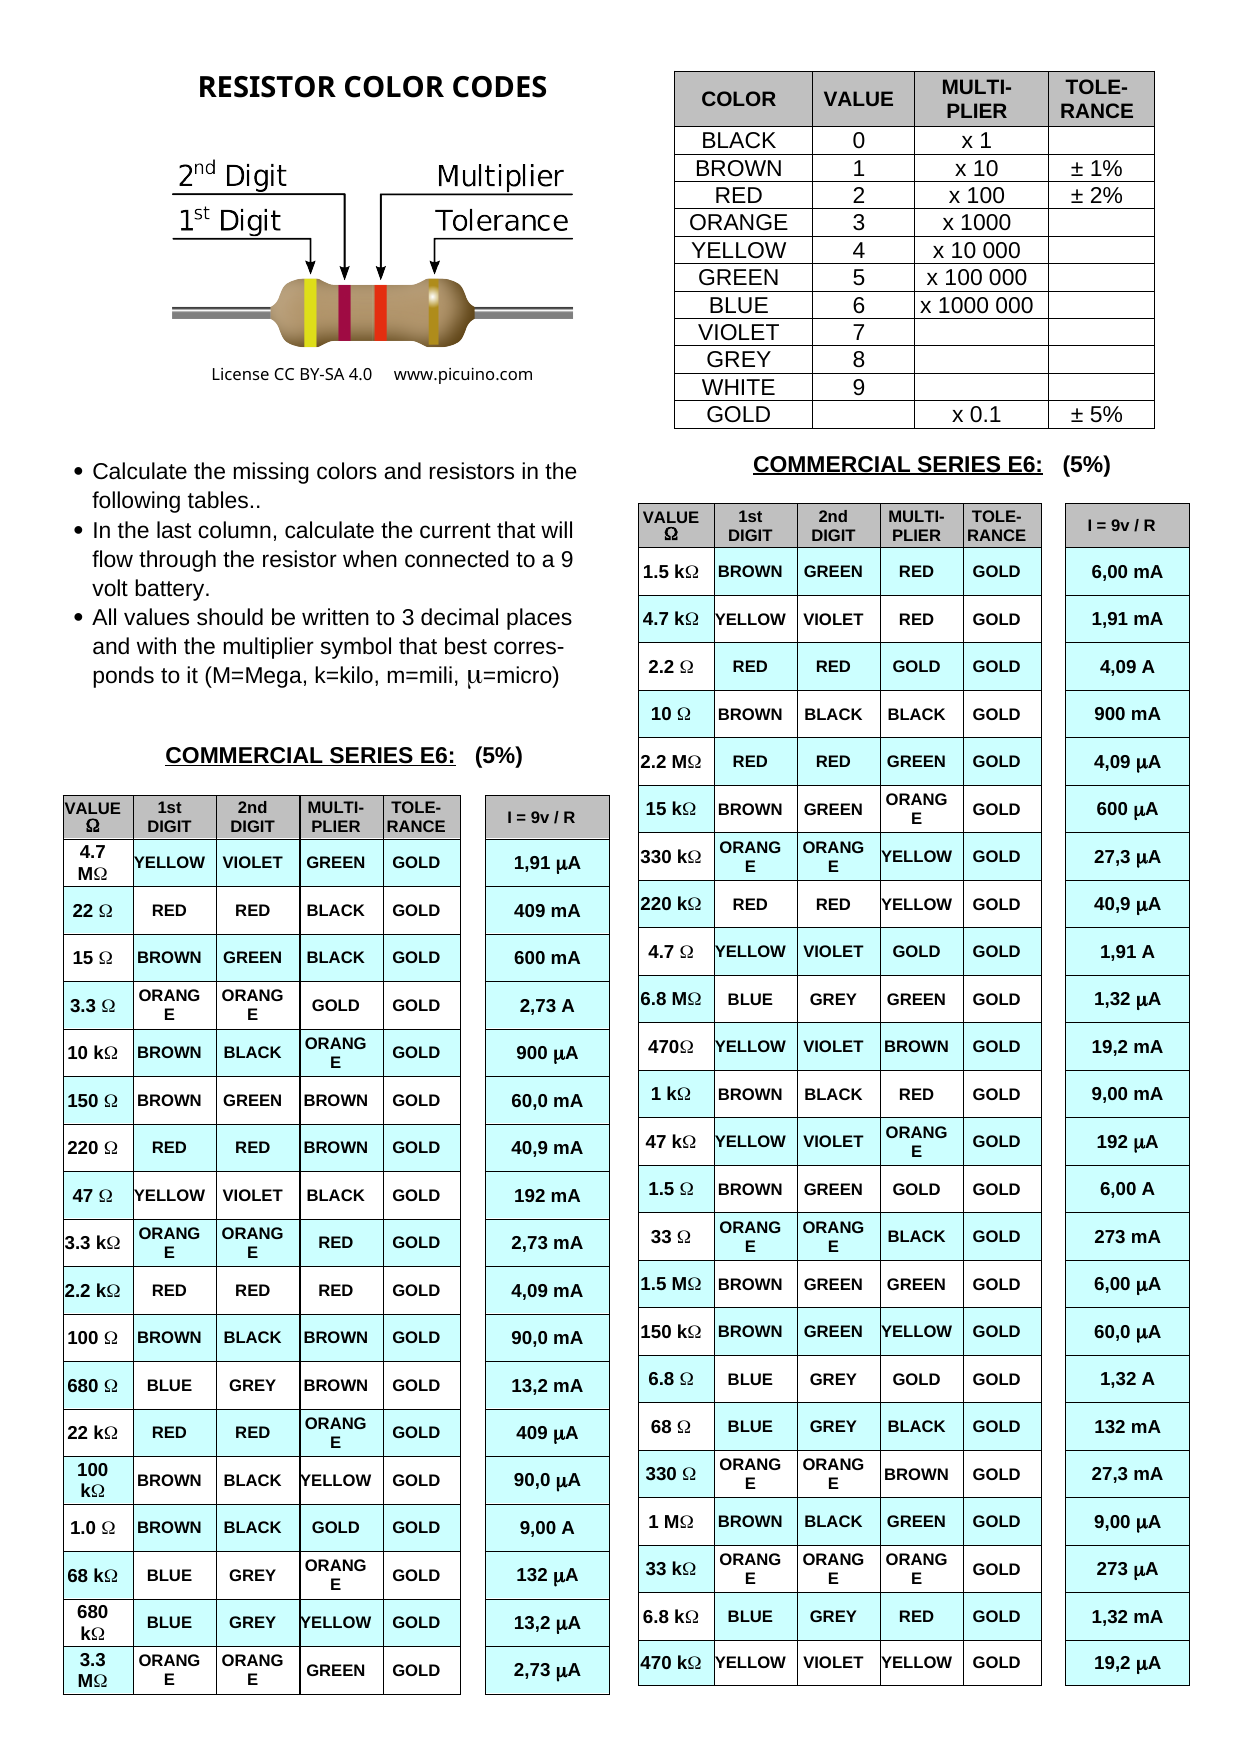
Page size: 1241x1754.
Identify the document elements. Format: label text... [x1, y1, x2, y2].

table_cell ORANGE [798, 1451, 880, 1497]
table_cell YELLOW [134, 1172, 216, 1218]
table_cell 4,09 A [1066, 643, 1189, 690]
table_cell [461, 1409, 485, 1456]
table_cell GREEN [798, 786, 880, 832]
table_cell ORANGE [134, 1220, 216, 1266]
table_cell [1049, 264, 1154, 291]
table_cell [461, 1361, 485, 1408]
table_cell [461, 1551, 485, 1598]
table_cell 7 [813, 319, 914, 345]
table_cell 192 mA [486, 1172, 609, 1218]
table_cell RED [217, 1267, 299, 1313]
table_cell BLACK [881, 1403, 963, 1450]
table_cell 8 [813, 346, 914, 373]
table_cell RED [881, 1593, 963, 1640]
table_cell VIOLET [798, 1118, 880, 1165]
table_cell BROWN [675, 155, 812, 181]
table_cell VIOLET [798, 596, 880, 642]
table_cell RED [881, 596, 963, 642]
table_cell x 1000 000 [915, 292, 1048, 318]
table_cell GOLD [384, 1030, 460, 1076]
table_cell 33  [639, 1213, 714, 1260]
table_cell 4 [813, 237, 914, 263]
table_cell GREY [798, 1356, 880, 1402]
table_cell ORANGE [798, 1546, 880, 1592]
table_cell x 0.1 [915, 401, 1048, 427]
table_cell GREEN [881, 976, 963, 1022]
table_header 1st DIGIT [134, 796, 216, 838]
table_cell ORANGE [798, 1213, 880, 1260]
table_cell [461, 1646, 485, 1693]
table_cell 2 [813, 182, 914, 208]
table_cell GOLD [881, 1356, 963, 1402]
table_cell GOLD [384, 1125, 460, 1171]
table_cell GOLD [384, 1552, 460, 1598]
table_header 2nd DIGIT [217, 796, 299, 838]
table_header TOLE-RANCE [384, 796, 460, 838]
table_header TOLE- RANCE [1049, 72, 1154, 126]
table_cell 1 M [639, 1498, 714, 1545]
table_cell BLACK [301, 1172, 383, 1218]
table_cell 220  [64, 1125, 133, 1171]
table_cell 13,2 mA [486, 1362, 609, 1408]
table_cell [461, 1266, 485, 1313]
table_cell 273 A [1066, 1546, 1189, 1592]
table_cell GOLD [964, 548, 1041, 595]
table_cell YELLOW [675, 237, 812, 263]
table_cell GREEN [301, 840, 383, 886]
table_cell 150 k [639, 1308, 714, 1355]
table_cell GREEN [675, 264, 812, 291]
table_cell GREEN [798, 1166, 880, 1212]
table_cell ORANGE [134, 1647, 216, 1693]
table_header VALUE  [639, 504, 714, 547]
table_cell RED [217, 1125, 299, 1171]
table_cell BLACK [798, 1071, 880, 1117]
table_cell 68  [639, 1403, 714, 1450]
table_cell YELLOW [715, 928, 797, 975]
table_cell BROWN [301, 1125, 383, 1171]
table_cell BROWN [134, 1457, 216, 1503]
table_cell [1049, 209, 1154, 236]
table_cell [915, 374, 1048, 400]
table_cell [461, 1219, 485, 1266]
table_cell x 10 [915, 155, 1048, 181]
table_cell [461, 1124, 485, 1171]
table_cell [1049, 346, 1154, 373]
table_cell WHITE [675, 374, 812, 400]
table_cell 47 k [639, 1118, 714, 1165]
table_cell BLUE [715, 1403, 797, 1450]
table_cell VIOLET [798, 1023, 880, 1070]
table_cell RED [798, 738, 880, 785]
table_cell 2.2  [639, 643, 714, 690]
table_header 2nd DIGIT [798, 504, 880, 547]
table_cell VIOLET [217, 840, 299, 886]
table_cell GOLD [301, 1505, 383, 1551]
table_header MULTI-PLIER [301, 796, 383, 838]
table_cell 600 A [1066, 786, 1189, 832]
table_cell RED [217, 887, 299, 933]
table_cell [461, 934, 485, 981]
table_cell BLACK [798, 1498, 880, 1545]
table_cell RED [798, 881, 880, 927]
table_cell RED [134, 1410, 216, 1456]
table_cell 10  [639, 691, 714, 737]
table_cell [1042, 1402, 1065, 1450]
table_cell 1,91 A [486, 840, 609, 886]
table_cell 409 mA [486, 887, 609, 933]
table_cell BROWN [134, 935, 216, 981]
table_cell [461, 1314, 485, 1361]
table_cell BROWN [881, 1023, 963, 1070]
table_cell GREEN [217, 1077, 299, 1123]
table_cell ORANGE [217, 1220, 299, 1266]
table_cell VIOLET [217, 1172, 299, 1218]
table_cell 4,09 A [1066, 738, 1189, 785]
table_cell GREY [675, 346, 812, 373]
table_cell GOLD [964, 1213, 1041, 1260]
table_cell 680  [64, 1362, 133, 1408]
table_cell [1042, 1260, 1065, 1307]
table_cell ± 2% [1049, 182, 1154, 208]
table_cell 27,3 mA [1066, 1451, 1189, 1497]
table_cell ORANGE [217, 1647, 299, 1693]
table_cell [1042, 690, 1065, 737]
table_cell [1042, 1355, 1065, 1402]
table_cell GOLD [301, 982, 383, 1028]
table_cell BROWN [134, 1315, 216, 1361]
table_cell [1042, 1070, 1065, 1117]
text COMMERCIAL SERIES E6: (5%) [650, 451, 1213, 477]
table_cell BLACK [217, 1505, 299, 1551]
table_cell GOLD [384, 1647, 460, 1693]
table_cell [1042, 880, 1065, 927]
table_cell x 1 [915, 127, 1048, 153]
table_cell [1042, 1640, 1065, 1685]
table_cell BROWN [715, 1261, 797, 1307]
list In the last column, calculate the current that will flow through the resistor when connected to a 9 volt battery. [74, 515, 614, 602]
table_cell x 100 [915, 182, 1048, 208]
table_cell [1042, 1307, 1065, 1355]
table_cell 470 [639, 1023, 714, 1070]
table_cell [915, 346, 1048, 373]
table_cell 9 [813, 374, 914, 400]
table_cell YELLOW [134, 840, 216, 886]
table_cell 3 [813, 209, 914, 236]
table_cell 330  [639, 1451, 714, 1497]
table_cell GOLD [964, 1546, 1041, 1592]
table_cell ORANGE [881, 1546, 963, 1592]
table_cell ± 1% [1049, 155, 1154, 181]
table_cell GOLD [384, 1220, 460, 1266]
table_cell ORANGE [301, 1552, 383, 1598]
table_cell 1,32 mA [1066, 1593, 1189, 1640]
table_cell GREEN [798, 548, 880, 595]
table_cell GREEN [881, 1261, 963, 1307]
table_cell 273 mA [1066, 1213, 1189, 1260]
table_cell 22  [64, 887, 133, 933]
table_cell [461, 1599, 485, 1646]
table_cell ORANGE [134, 982, 216, 1028]
table_cell GREY [217, 1552, 299, 1598]
table_cell 100 k [64, 1457, 133, 1503]
table_cell GOLD [384, 982, 460, 1028]
table_cell 1,91 mA [1066, 596, 1189, 642]
table_cell GOLD [964, 1308, 1041, 1355]
table_cell GOLD [384, 1505, 460, 1551]
table_cell 900 mA [1066, 691, 1189, 737]
table_cell GOLD [384, 1172, 460, 1218]
table_cell [461, 1456, 485, 1503]
table_cell GREEN [881, 738, 963, 785]
table_cell 192 A [1066, 1118, 1189, 1165]
table_cell x 10 000 [915, 237, 1048, 263]
table_cell BLACK [675, 127, 812, 153]
table_cell GOLD [964, 1071, 1041, 1117]
table_cell BLACK [881, 1213, 963, 1260]
table_cell GOLD [881, 643, 963, 690]
table_cell BROWN [301, 1077, 383, 1123]
table_cell BLUE [715, 1593, 797, 1640]
table_cell 9,00 A [486, 1505, 609, 1551]
table_cell GOLD [384, 887, 460, 933]
table_cell GREY [217, 1362, 299, 1408]
table_cell GOLD [675, 401, 812, 427]
table_cell ORANGE [715, 1451, 797, 1497]
table_cell 4.7 M [64, 840, 133, 886]
table_cell BLACK [798, 691, 880, 737]
table_cell VIOLET [798, 928, 880, 975]
table_cell ORANGE [217, 982, 299, 1028]
table_cell RED [881, 548, 963, 595]
table_cell GOLD [964, 1593, 1041, 1640]
table_cell BROWN [134, 1505, 216, 1551]
table_cell 2.2 M [639, 738, 714, 785]
table_cell 2.2 k [64, 1267, 133, 1313]
table_cell RED [301, 1267, 383, 1313]
table_cell BLUE [675, 292, 812, 318]
table_cell 6.8 M [639, 976, 714, 1022]
table_cell GOLD [384, 1315, 460, 1361]
table_cell YELLOW [301, 1600, 383, 1646]
table_cell GOLD [964, 643, 1041, 690]
table_cell 4.7 k [639, 596, 714, 642]
table_cell 60,0 A [1066, 1308, 1189, 1355]
table_cell [1042, 785, 1065, 832]
table_header I = 9v / R [1066, 504, 1189, 547]
table_cell GOLD [384, 1267, 460, 1313]
table_cell 4,09 mA [486, 1267, 609, 1313]
table_cell VIOLET [798, 1641, 880, 1685]
table_cell 40,9 A [1066, 881, 1189, 927]
table_cell GOLD [384, 1077, 460, 1123]
table_cell YELLOW [715, 1118, 797, 1165]
table_cell RED [134, 1267, 216, 1313]
table_header COLOR [675, 72, 812, 126]
table_cell 6 [813, 292, 914, 318]
table_cell ORANGE [798, 833, 880, 880]
table_cell GOLD [964, 833, 1041, 880]
table_cell [1042, 1545, 1065, 1592]
table_cell RED [798, 643, 880, 690]
table_cell GOLD [964, 1261, 1041, 1307]
table_cell GOLD [384, 935, 460, 981]
table_cell [1042, 1212, 1065, 1260]
table_cell 132 mA [1066, 1403, 1189, 1450]
table_cell GOLD [964, 1498, 1041, 1545]
table_cell 6,00 mA [1066, 548, 1189, 595]
table_cell YELLOW [715, 1641, 797, 1685]
table_cell 9,00 A [1066, 1498, 1189, 1545]
table_cell [461, 1171, 485, 1218]
table_cell BROWN [715, 1166, 797, 1212]
table_cell 1.5  [639, 1166, 714, 1212]
table_cell [1042, 1022, 1065, 1070]
table_cell [1049, 374, 1154, 400]
table_cell 15 k [639, 786, 714, 832]
table_cell 1,32 A [1066, 976, 1189, 1022]
table_cell GREEN [798, 1308, 880, 1355]
table_cell 3.3  [64, 982, 133, 1028]
table_cell GREEN [301, 1647, 383, 1693]
table_cell 13,2 A [486, 1600, 609, 1646]
table_cell 1,91 A [1066, 928, 1189, 975]
table_cell 900 A [486, 1030, 609, 1076]
table_cell 60,0 mA [486, 1077, 609, 1123]
table_cell 19,2 mA [1066, 1023, 1189, 1070]
table_cell YELLOW [881, 1308, 963, 1355]
table_cell GOLD [881, 1166, 963, 1212]
table_cell YELLOW [881, 881, 963, 927]
table_cell GREY [798, 976, 880, 1022]
table_cell 68 k [64, 1552, 133, 1598]
table_cell ORANGE [881, 1118, 963, 1165]
table_header MULTI-PLIER [915, 72, 1048, 126]
table_cell 409 A [486, 1410, 609, 1456]
table_cell ORANGE [715, 1546, 797, 1592]
table_cell ORANGE [675, 209, 812, 236]
table_cell GOLD [964, 691, 1041, 737]
table_cell BROWN [715, 1498, 797, 1545]
table_cell [1042, 927, 1065, 975]
table_cell 3.3 M [64, 1647, 133, 1693]
table_cell BLUE [134, 1600, 216, 1646]
table_cell GOLD [964, 1118, 1041, 1165]
table_cell 6.8 k [639, 1593, 714, 1640]
table_cell [1042, 832, 1065, 880]
table_cell 100  [64, 1315, 133, 1361]
table_cell GOLD [964, 881, 1041, 927]
table_cell GOLD [964, 738, 1041, 785]
table_cell x 100 000 [915, 264, 1048, 291]
table_cell BLACK [881, 691, 963, 737]
table_cell GREEN [217, 935, 299, 981]
table_header [1042, 503, 1065, 547]
table_cell 33 k [639, 1546, 714, 1592]
table_cell RED [715, 643, 797, 690]
table_cell ORANGE [715, 1213, 797, 1260]
table_header MULTI-PLIER [881, 504, 963, 547]
table_cell ± 5% [1049, 401, 1154, 427]
table_cell 6,00 A [1066, 1166, 1189, 1212]
table_cell BROWN [715, 691, 797, 737]
text License CC BY-SA 4.0 www.picuino.com [129, 362, 615, 385]
table_cell BROWN [715, 1071, 797, 1117]
table_cell GOLD [964, 1403, 1041, 1450]
table_cell 27,3 A [1066, 833, 1189, 880]
table_cell 9,00 mA [1066, 1071, 1189, 1117]
table_header TOLE-RANCE [964, 504, 1041, 547]
table_cell 1 [813, 155, 914, 181]
table_cell BLUE [134, 1362, 216, 1408]
table_cell GOLD [964, 1356, 1041, 1402]
list Calculate the missing colors and resistors in the following tables.. [74, 456, 614, 515]
table_cell RED [301, 1220, 383, 1266]
table_cell 2,73 mA [486, 1220, 609, 1266]
table_cell [461, 886, 485, 933]
table_cell 6,00 A [1066, 1261, 1189, 1307]
table_cell BLUE [134, 1552, 216, 1598]
table_cell YELLOW [715, 1023, 797, 1070]
table_cell ORANGE [301, 1030, 383, 1076]
table_cell BROWN [301, 1315, 383, 1361]
table_cell 1.5 M [639, 1261, 714, 1307]
table_cell GOLD [881, 928, 963, 975]
table_cell RED [134, 887, 216, 933]
table_cell 10 k [64, 1030, 133, 1076]
table_cell ORANGE [715, 833, 797, 880]
table_cell 1,32 A [1066, 1356, 1189, 1402]
table_cell [1049, 237, 1154, 263]
table_cell 2,73 A [486, 1647, 609, 1693]
table_cell 680 k [64, 1600, 133, 1646]
table_cell 5 [813, 264, 914, 291]
table_cell VIOLET [675, 319, 812, 345]
table_header I = 9v / R [486, 796, 609, 838]
table_cell BLUE [715, 1356, 797, 1402]
table_cell GOLD [384, 1362, 460, 1408]
table_cell RED [715, 881, 797, 927]
table_cell [1042, 1450, 1065, 1497]
table_cell BROWN [134, 1030, 216, 1076]
table_cell BROWN [134, 1077, 216, 1123]
table_cell 4.7  [639, 928, 714, 975]
table_header 1st DIGIT [715, 504, 797, 547]
table_cell [1049, 127, 1154, 153]
table_cell GOLD [964, 976, 1041, 1022]
table_cell [1042, 737, 1065, 785]
text RESISTOR COLOR CODES [129, 67, 615, 106]
table_cell ORANGE [301, 1410, 383, 1456]
table_cell 600 mA [486, 935, 609, 981]
table_cell 6.8  [639, 1356, 714, 1402]
table_cell 19,2 A [1066, 1641, 1189, 1685]
table_cell [1042, 1165, 1065, 1212]
table_cell YELLOW [881, 1641, 963, 1685]
table_cell BLACK [217, 1030, 299, 1076]
table_cell 132 A [486, 1552, 609, 1598]
table_cell 150  [64, 1077, 133, 1123]
table_cell [461, 1504, 485, 1551]
table_cell BLACK [217, 1457, 299, 1503]
table_cell 3.3 k [64, 1220, 133, 1266]
table_cell BLACK [217, 1315, 299, 1361]
table_cell BLACK [301, 887, 383, 933]
table_cell 0 [813, 127, 914, 153]
table_cell 330 k [639, 833, 714, 880]
table_cell BROWN [715, 1308, 797, 1355]
table_cell GREY [798, 1593, 880, 1640]
table_header VALUE  [64, 796, 133, 838]
table_cell 220 k [639, 881, 714, 927]
table_cell GREEN [881, 1498, 963, 1545]
table_cell [915, 319, 1048, 345]
table_cell RED [134, 1125, 216, 1171]
table_cell BROWN [715, 548, 797, 595]
table_cell GOLD [964, 786, 1041, 832]
list All values should be written to 3 decimal places and with the multiplier symbol that best corres-ponds to it (M=Mega, k=kilo, m=mili, =micro) [74, 602, 614, 690]
table_cell [1042, 1117, 1065, 1165]
table_header VALUE [813, 72, 914, 126]
table_cell GOLD [384, 1600, 460, 1646]
table_cell 90,0 mA [486, 1315, 609, 1361]
table_cell 2,73 A [486, 982, 609, 1028]
table_cell 22 k [64, 1410, 133, 1456]
table_cell 40,9 mA [486, 1125, 609, 1171]
table_cell [1049, 292, 1154, 318]
table_cell 47  [64, 1172, 133, 1218]
table_cell ORANGE [881, 786, 963, 832]
table_cell [1042, 1497, 1065, 1545]
table_cell GOLD [384, 1457, 460, 1503]
table_header [461, 795, 485, 838]
table_cell GREY [798, 1403, 880, 1450]
table_cell x 1000 [915, 209, 1048, 236]
table_cell [1049, 319, 1154, 345]
table_cell [1042, 975, 1065, 1022]
table_cell GOLD [964, 596, 1041, 642]
table_cell GOLD [964, 1451, 1041, 1497]
table_cell RED [675, 182, 812, 208]
table_cell BROWN [301, 1362, 383, 1408]
table_cell 90,0 A [486, 1457, 609, 1503]
table_cell GREEN [798, 1261, 880, 1307]
table_cell [461, 981, 485, 1028]
table_cell [461, 1076, 485, 1123]
text COMMERCIAL SERIES E6: (5%) [74, 742, 614, 769]
table_cell GOLD [964, 1166, 1041, 1212]
table_cell [461, 839, 485, 886]
table_cell BROWN [715, 786, 797, 832]
table_cell 1.5 k [639, 548, 714, 595]
table_cell [1042, 547, 1065, 595]
table_cell 470 k [639, 1641, 714, 1685]
table_cell [1042, 1592, 1065, 1640]
table_cell [1042, 642, 1065, 690]
table_cell GOLD [964, 928, 1041, 975]
table_cell BLUE [715, 976, 797, 1022]
table_cell RED [715, 738, 797, 785]
table_cell 1.0  [64, 1505, 133, 1551]
picture [156, 146, 589, 363]
table_cell GOLD [964, 1023, 1041, 1070]
table_cell BLACK [301, 935, 383, 981]
table_cell YELLOW [301, 1457, 383, 1503]
table_cell RED [217, 1410, 299, 1456]
table_cell YELLOW [715, 596, 797, 642]
table_cell GOLD [964, 1641, 1041, 1685]
table_cell [813, 401, 914, 427]
table_cell RED [881, 1071, 963, 1117]
table_cell [461, 1029, 485, 1076]
table_cell 1 k [639, 1071, 714, 1117]
table_cell GREY [217, 1600, 299, 1646]
table_cell GOLD [384, 840, 460, 886]
table_cell [1042, 595, 1065, 642]
table_cell GOLD [384, 1410, 460, 1456]
table_cell 15  [64, 935, 133, 981]
table_cell BROWN [881, 1451, 963, 1497]
table_cell YELLOW [881, 833, 963, 880]
